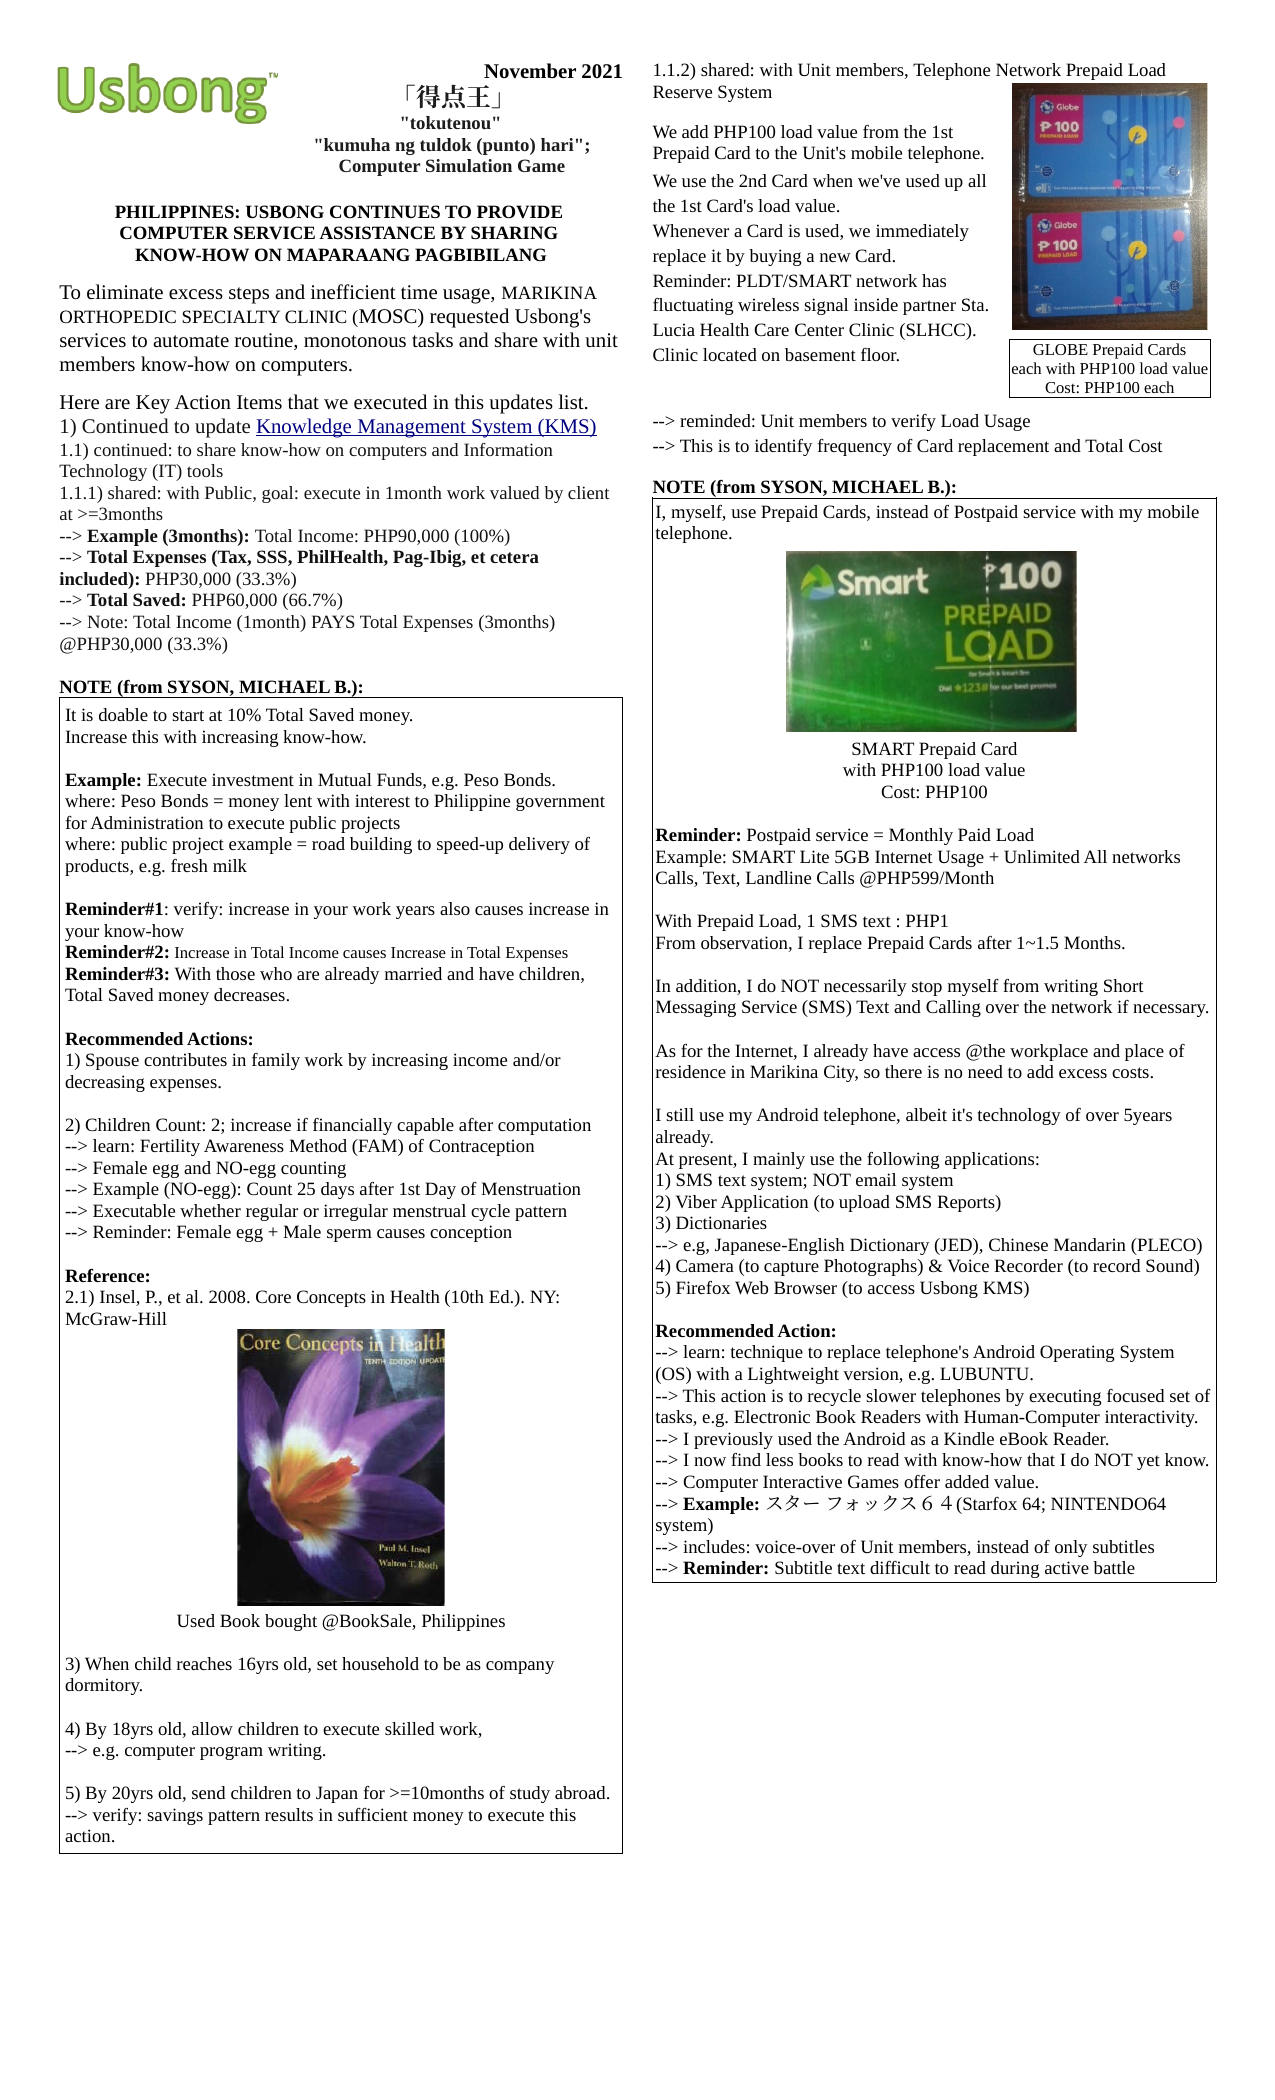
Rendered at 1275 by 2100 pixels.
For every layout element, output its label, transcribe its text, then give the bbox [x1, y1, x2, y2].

text KNOW-HOW ON MAPARAANG PAGBIBILANG [59, 244, 623, 265]
picture [237, 1329, 445, 1606]
text Computer Simulation Game [59, 155, 623, 177]
text 1.1.1) shared: with Public, goal: execute in 1month work valued by client at >=3months [59, 482, 623, 525]
text Here are Key Action Items that we executed in this updates list. [59, 390, 623, 414]
picture [786, 551, 1077, 732]
text We use the 2nd Card when we've used up all the 1st Card's load value. [652, 170, 1012, 217]
table_header I, myself, use Prepaid Cards, instead of Postpaid service with my mobile telephone. SMART Prepaid Card with PHP100 load value Cost: PHP100 Reminder: Postpaid service = Monthly Paid Load Example: SMART Lite 5GB Internet Usage + Unlimited All networks Calls, Text, Landline Calls @PHP599/Month With Prepaid Load, 1 SMS text : PHP1 From observation, I replace Prepaid Cards after 1~1.5 Months. In addition, I do NOT necessarily stop myself from writing Short Messaging Service (SMS) Text and Calling over the network if necessary. As for the Internet, I already have access @the workplace and place of residence in Marikina City, so there is no need to add excess costs. I still use my Android telephone, albeit it's technology of over 5years already. At present, I mainly use the following applications: 1) SMS text system; NOT email system 2) Viber Application (to upload SMS Reports) 3) Dictionaries --> e.g, Japanese-English Dictionary (JED), Chinese Mandarin (PLECO) 4) Camera (to capture Photographs) & Voice Recorder (to record Sound) 5) Firefox Web Browser (to access Usbong KMS) Recommended Action: --> learn: technique to replace telephone's Android Operating System (OS) with a Lightweight version, e.g. LUBUNTU. --> This action is to recycle slower telephones by executing focused set of tasks, e.g. Electronic Book Readers with Human-Computer interactivity. --> I previously used the Android as a Kindle eBook Reader. --> I now find less books to read with know-how that I do NOT yet know. --> Computer Interactive Games offer added value. --> Example: スター フォックス６４(Starfox 64; NINTENDO64 system) --> includes: voice-over of Unit members, instead of only subtitles --> Reminder: Subtitle text difficult to read during active battle [653, 499, 1216, 1582]
text "kumuha ng tuldok (punto) hari"; [59, 133, 623, 155]
text November 2021 [59, 59, 623, 83]
text ｢得点王｣ [278, 83, 623, 112]
text --> Example (3months): Total Income: PHP90,000 (100%) [59, 525, 623, 546]
subtitle 1.1.2) shared: with Unit members, Telephone Network Prepaid Load Reserve System [652, 59, 1216, 102]
picture [1012, 83, 1208, 330]
text --> Total Saved: PHP60,000 (66.7%) [59, 589, 623, 611]
text --> reminded: Unit members to verify Load Usage [652, 410, 1216, 431]
text PHILIPPINES: USBONG CONTINU​ES TO PROVIDE [59, 201, 623, 222]
text "tokutenou" [59, 112, 623, 133]
text NOTE (from SYSON, MICHAEL B.): [652, 476, 1216, 497]
text COMPUTER SERVICE ASSISTANCE BY SHARING [59, 222, 623, 244]
text Reminder: PLDT/SMART network has fluctuating wireless signal inside partner Sta. Lucia Health Care Center Clinic (SLHCC). Clinic located on basement floor. [652, 269, 1216, 365]
text 1.1) continued: to share know-how on computers and Information Technology (IT) tools [59, 438, 623, 482]
text Whenever a Card is used, we immediately replace it by buying a new Card. [652, 220, 1012, 266]
text --> Note: Total Income (1month) PAYS Total Expenses (3months) @PHP30,000 (33.3%) [59, 611, 623, 654]
text --> This is to identify frequency of Card replacement and Total Cost [652, 435, 1216, 456]
picture [57, 63, 278, 124]
text --> Total Expenses (Tax, SSS, PhilHealth, Pag-Ibig, et cetera included): PHP30,000 (33.3%) [59, 546, 623, 589]
text NOTE (from SYSON, MICHAEL B.): [59, 676, 623, 697]
text 1) Continued to update Knowledge Management System (KMS) [59, 414, 623, 438]
subtitle We add PHP100 load value from the 1st Prepaid Card to the Unit's mobile telephone. [652, 121, 1012, 164]
table_header It is doable to start at 10% Total Saved money. Increase this with increasing know-how. Example: Execute investment in Mutual Funds, e.g. Peso Bonds. where: Peso Bonds = money lent with interest to Philippine government for Administration to execute public projects where: public project example = road building to speed-up delivery of products, e.g. fresh milk Reminder#1: verify: increase in your work years also causes increase in your know-how Reminder#2: Increase in Total Income causes Increase in Total Expenses Reminder#3: With those who are already married and have children, Total Saved money decreases. Recommended Actions: 1) Spouse contributes in family work by increasing income and/or decreasing expenses. 2) Children Count: 2; increase if financially capable after computation --> learn: Fertility Awareness Method (FAM) of Contraception --> Female egg and NO-egg counting --> Example (NO-egg): Count 25 days after 1st Day of Menstruation --> Executable whether regular or irregular menstrual cycle pattern --> Reminder: Female egg + Male sperm causes conception Reference: 2.1) Insel, P., et al. 2008. Core Concepts in Health (10th Ed.). NY: McGraw-Hill Used Book bought @BookSale, Philippines 3) When child reaches 16yrs old, set household to be as company dormitory. 4) By 18yrs old, allow children to execute skilled work, --> e.g. computer program writing. 5) By 20yrs old, send children to Japan for >=10months of study abroad. --> verify: savings pattern results in sufficient money to execute this action. [60, 698, 622, 1852]
text To eliminate excess steps and inefficient time usage, MARIKINA ORTHOPEDIC SPECIALTY CLINIC (MOSC) requested Usbong's services to automate routine, monotonous tasks and share with unit members know-how on computers. [59, 280, 623, 376]
